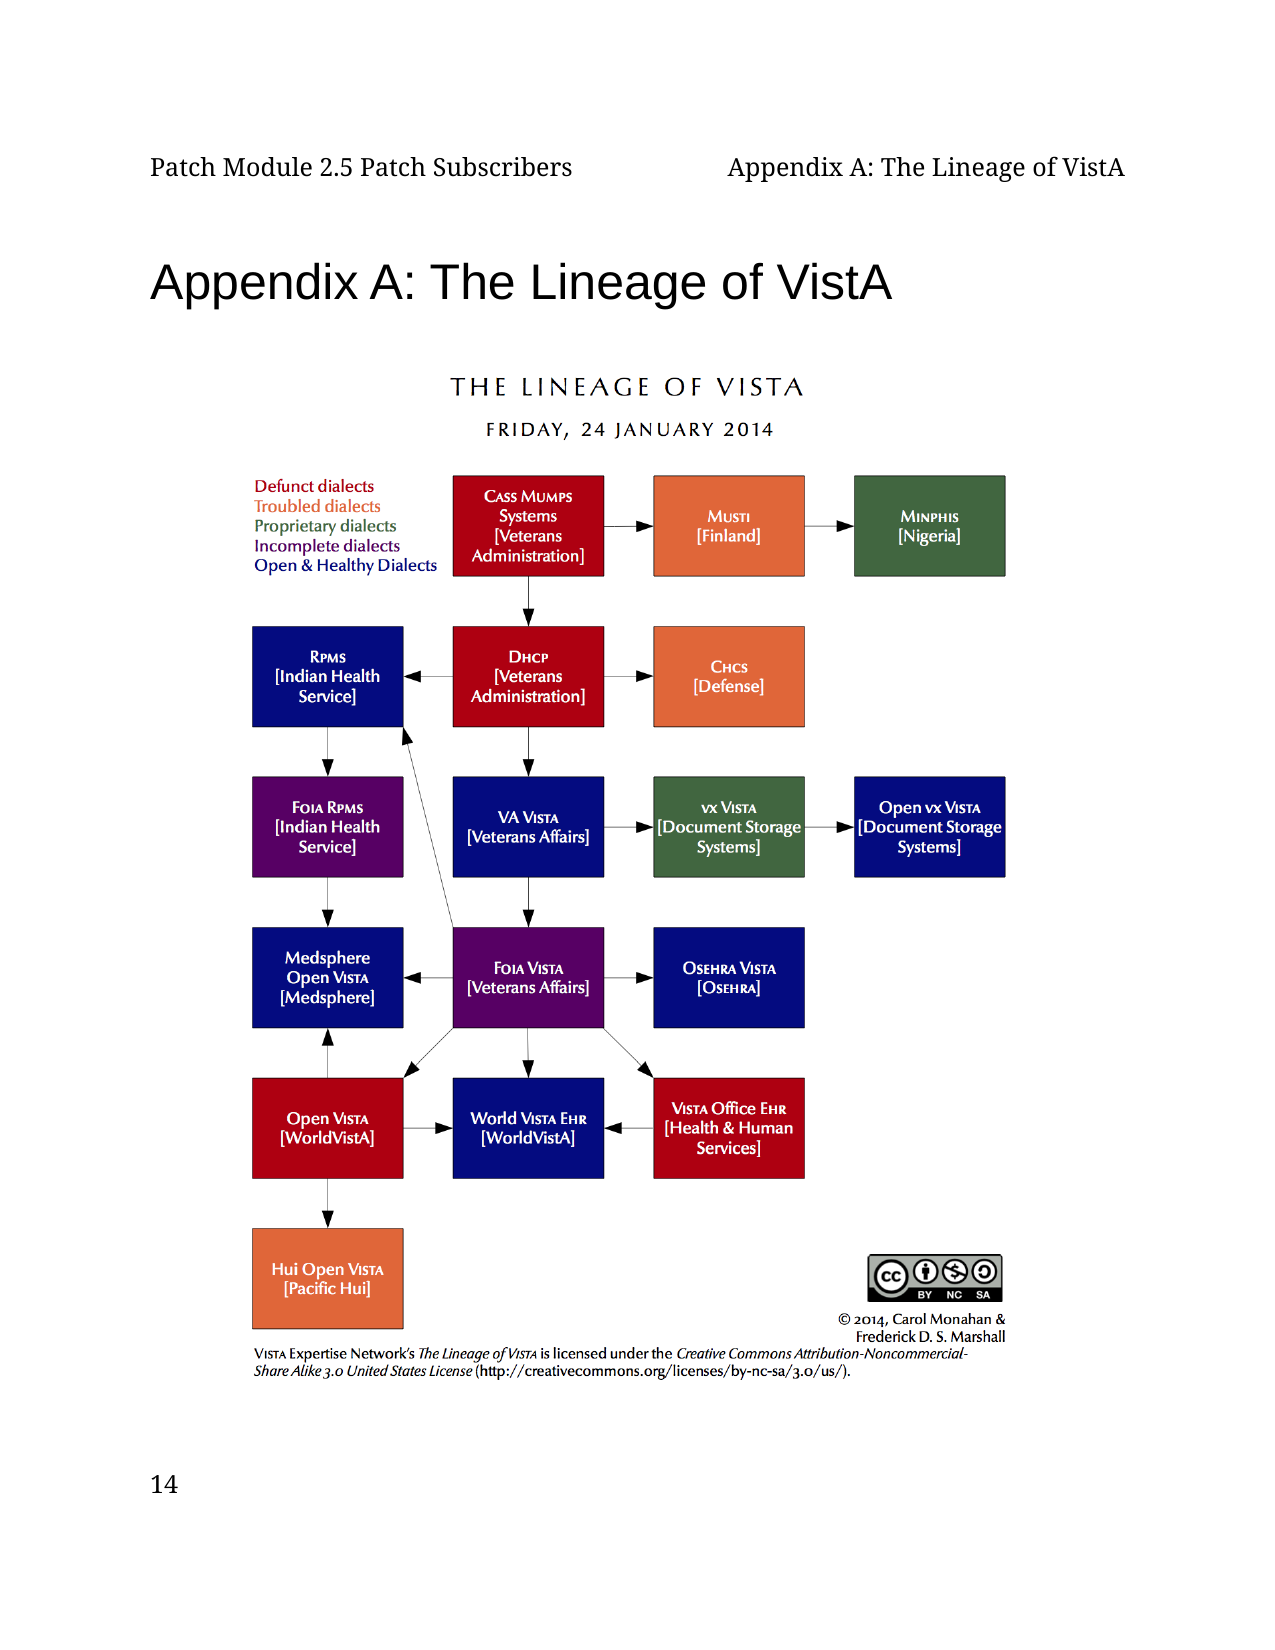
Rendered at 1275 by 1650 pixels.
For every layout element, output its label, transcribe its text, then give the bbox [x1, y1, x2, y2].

subtitle Appendix A: The Lineage of VistA [150, 246, 1125, 313]
picture [202, 325, 1055, 1429]
